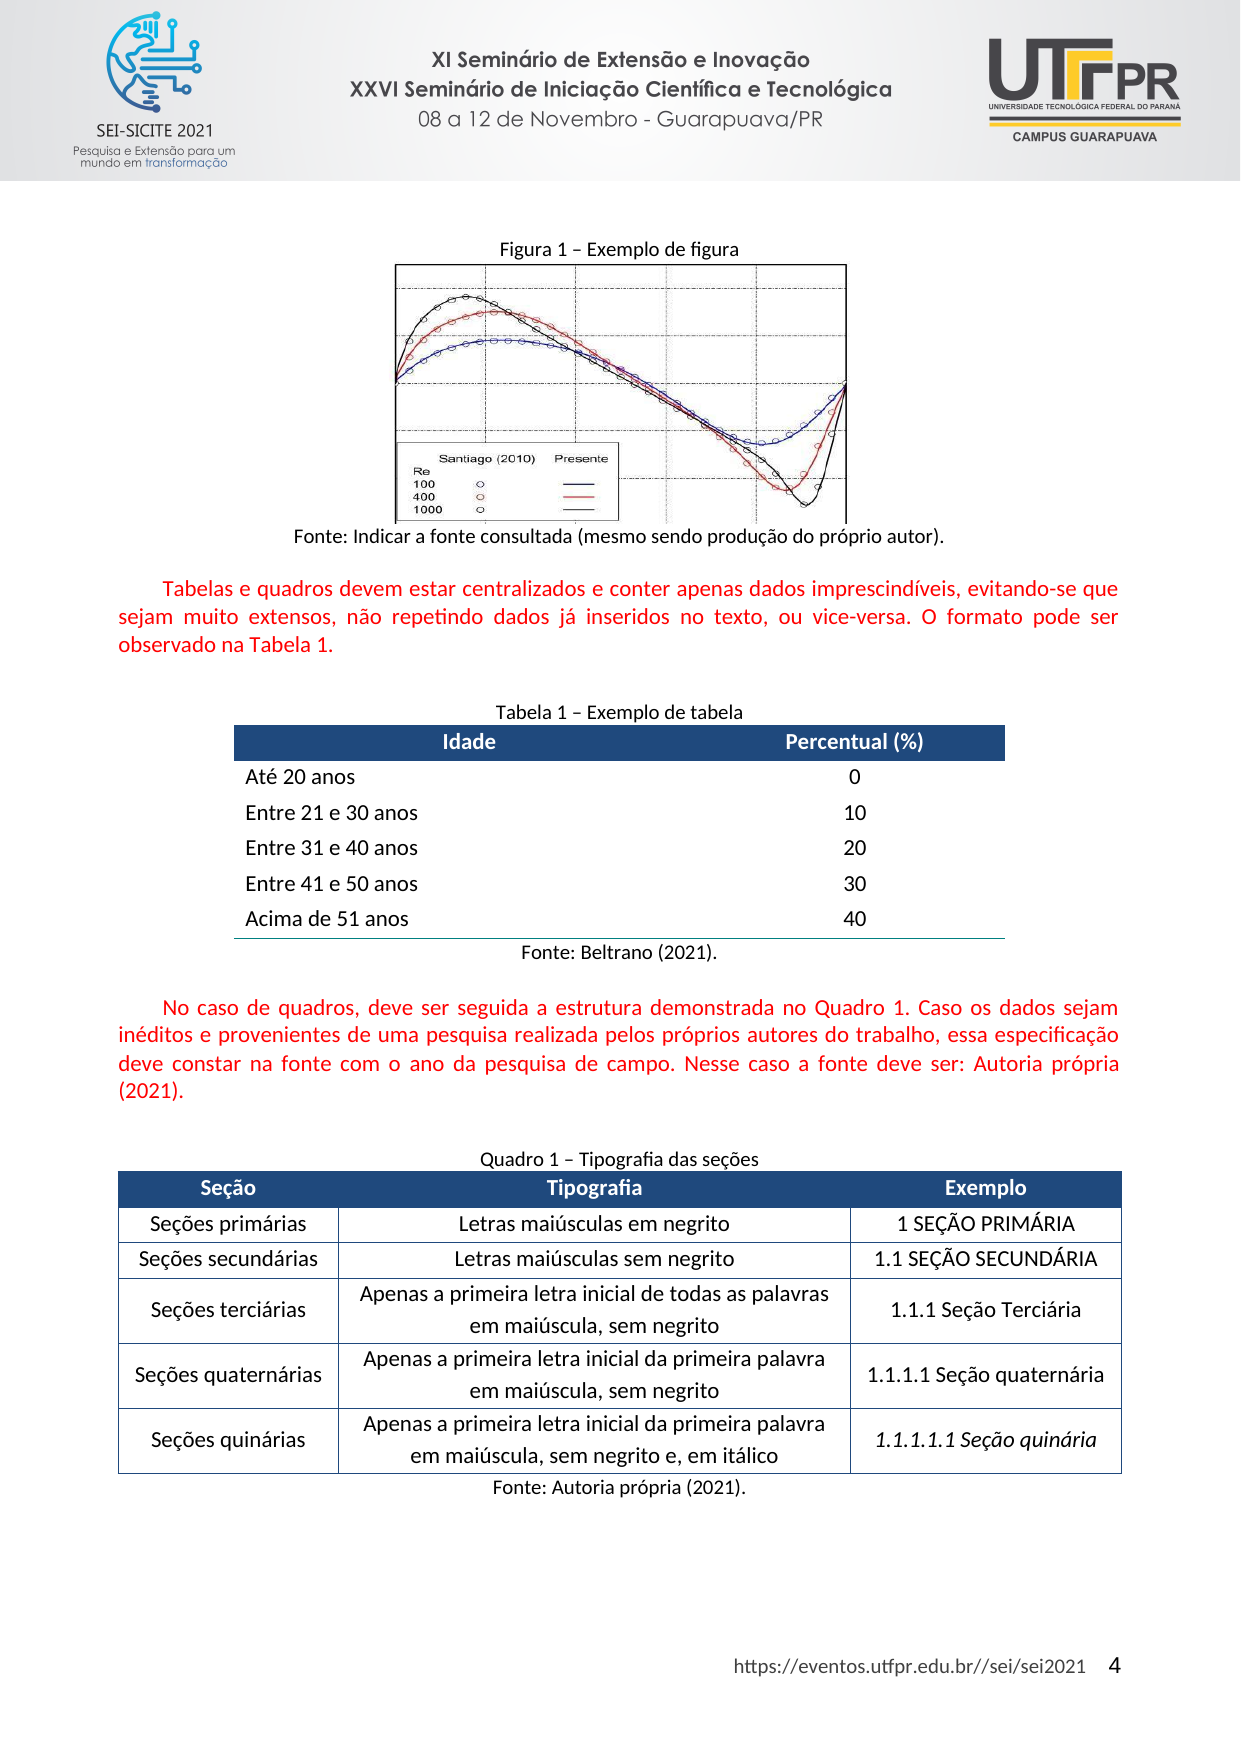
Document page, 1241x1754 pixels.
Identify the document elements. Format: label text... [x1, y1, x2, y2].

table_cell 1.1 SEÇÃO SECUNDÁRIA [851, 1243, 1121, 1278]
table_cell 1.1.1.1.1 Seção quinária [851, 1409, 1121, 1473]
picture [0, 0, 1241, 181]
table_cell 0 [704, 761, 1005, 796]
text Fonte: Indicar a fonte consultada (mesmo sendo produção do próprio autor). [118, 524, 1121, 549]
table_cell Seções quinárias [119, 1409, 338, 1473]
table_cell Seções primárias [119, 1208, 338, 1242]
table_cell 1 SEÇÃO PRIMÁRIA [851, 1208, 1121, 1242]
table_cell Entre 21 e 30 anos [234, 796, 704, 832]
table_cell 30 [704, 867, 1005, 903]
table_cell Letras maiúsculas sem negrito [339, 1243, 850, 1278]
picture [388, 261, 850, 524]
text Quadro 1 – Tipografia das seções [118, 1146, 1121, 1171]
text Tabela 1 – Exemplo de tabela [118, 699, 1121, 725]
table_header Exemplo [851, 1172, 1121, 1207]
table_cell Apenas a primeira letra inicial da primeira palavra em maiúscula, sem negrito [339, 1344, 850, 1408]
table_cell Entre 41 e 50 anos [234, 867, 704, 903]
table_header Seção [119, 1172, 338, 1207]
table_header Idade [234, 725, 704, 761]
table_cell Entre 31 e 40 anos [234, 832, 704, 867]
table_cell 1.1.1.1 Seção quaternária [851, 1344, 1121, 1408]
table_cell 1.1.1 Seção Terciária [851, 1279, 1121, 1343]
table_cell Até 20 anos [234, 761, 704, 796]
table_cell Seções secundárias [119, 1243, 338, 1278]
table_header Percentual (%) [704, 725, 1005, 761]
table_cell 40 [704, 903, 1005, 938]
table_cell Letras maiúsculas em negrito [339, 1208, 850, 1242]
table_cell Acima de 51 anos [234, 903, 704, 938]
table_cell 10 [704, 796, 1005, 832]
table_header Tipografia [339, 1172, 850, 1207]
text Tabelas e quadros devem estar centralizados e conter apenas dados imprescindíveis, evitando-se que sejam muito extensos, não repetindo dados já inseridos no texto, ou vice-versa. O formato pode ser observado na Tabela 1. [118, 574, 1121, 658]
text Figura 1 – Exemplo de figura [118, 236, 1121, 262]
table_cell Seções quaternárias [119, 1344, 338, 1408]
text No caso de quadros, deve ser seguida a estrutura demonstrada no Quadro 1. Caso os dados sejam inéditos e provenientes de uma pesquisa realizada pelos próprios autores do trabalho, essa especificação deve constar na fonte com o ano da pesquisa de campo. Nesse caso a fonte deve ser: Autoria própria (2021). [118, 993, 1121, 1105]
table_cell Apenas a primeira letra inicial de todas as palavras em maiúscula, sem negrito [339, 1279, 850, 1343]
table_cell 20 [704, 832, 1005, 867]
text Fonte: Autoria própria (2021). [118, 1474, 1121, 1499]
table_cell Apenas a primeira letra inicial da primeira palavra em maiúscula, sem negrito e, em itálico [339, 1409, 850, 1473]
table_cell Seções terciárias [119, 1279, 338, 1343]
text Fonte: Beltrano (2021). [118, 939, 1121, 964]
